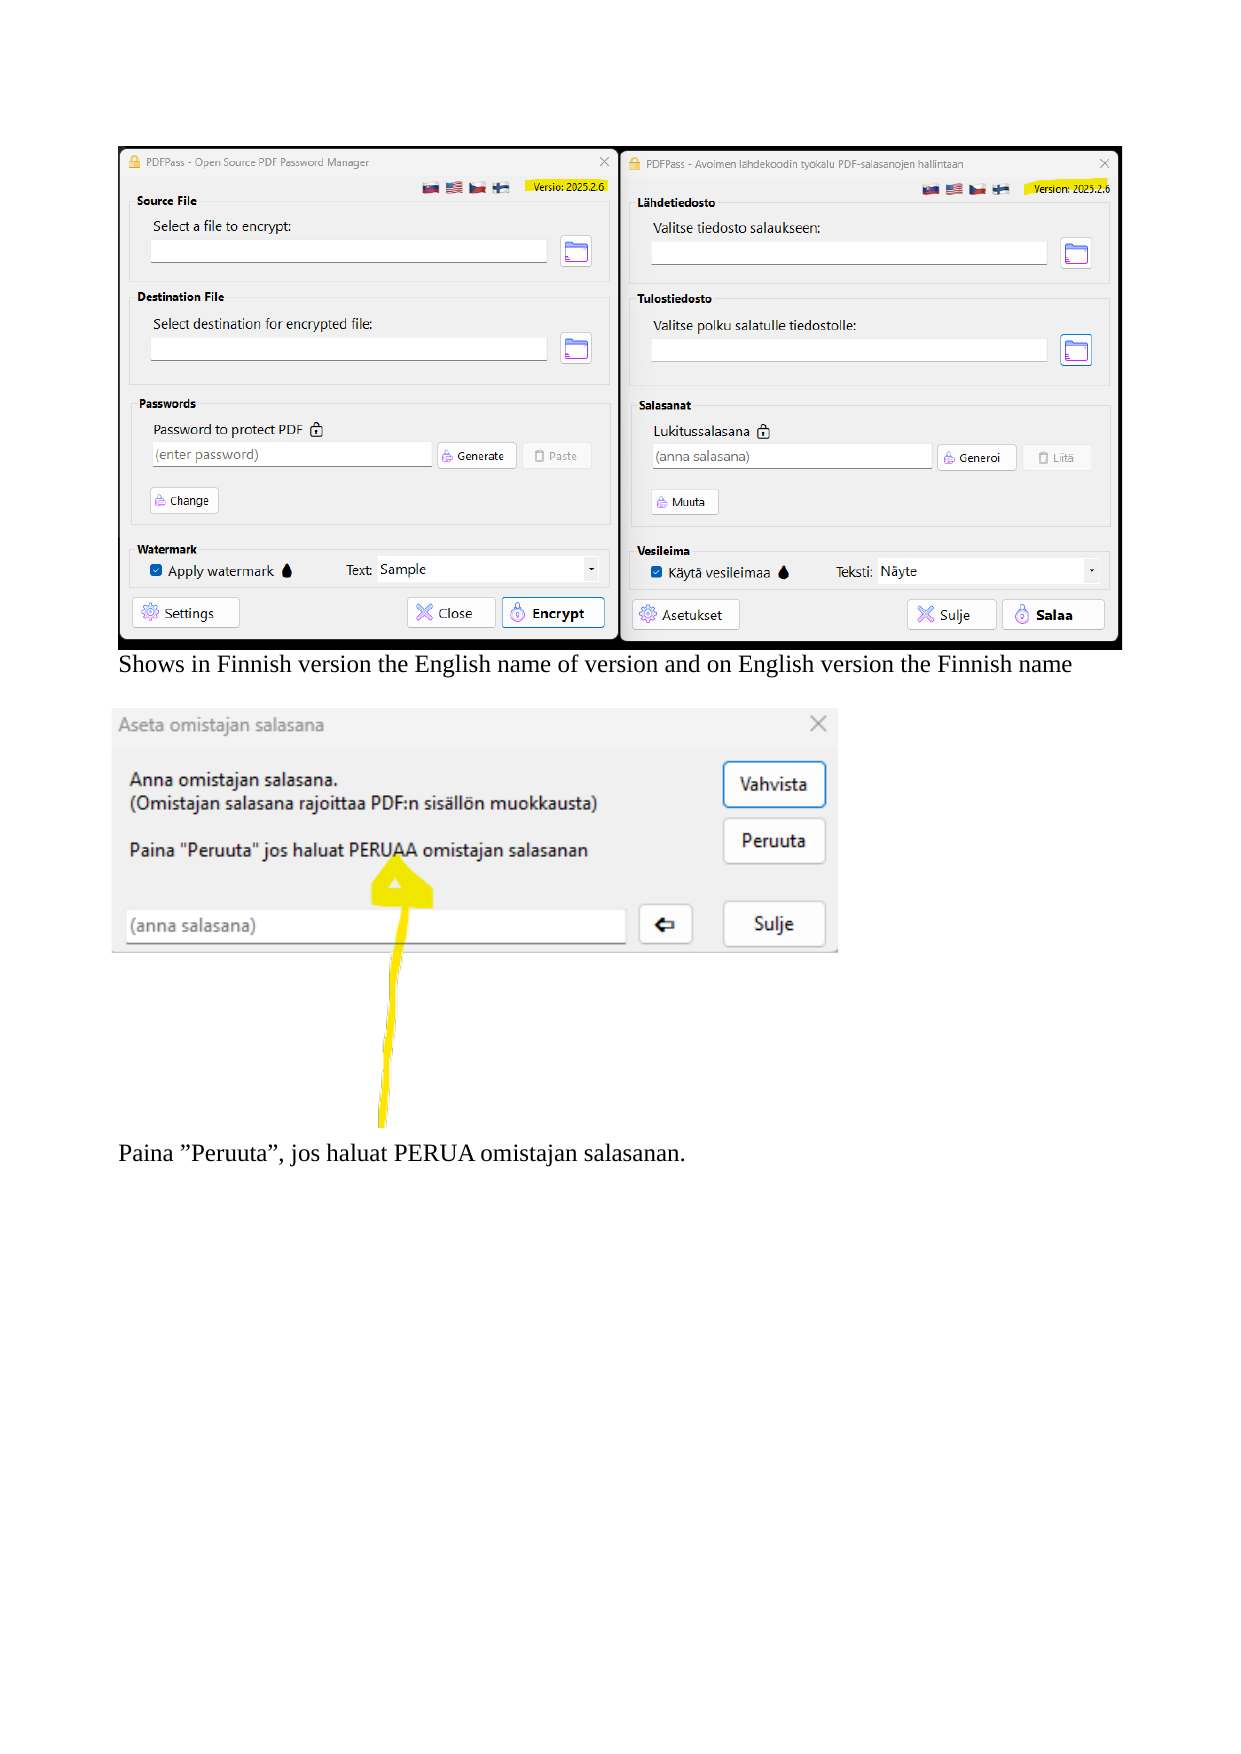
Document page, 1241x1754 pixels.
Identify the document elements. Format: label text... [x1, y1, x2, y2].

picture [111, 708, 839, 1128]
text Paina ”Peruuta”, jos haluat PERUA omistajan salasanan. [118, 1138, 1122, 1167]
picture [118, 146, 1123, 650]
text Shows in Finnish version the English name of version and on English version the Finnish name [118, 650, 1122, 678]
